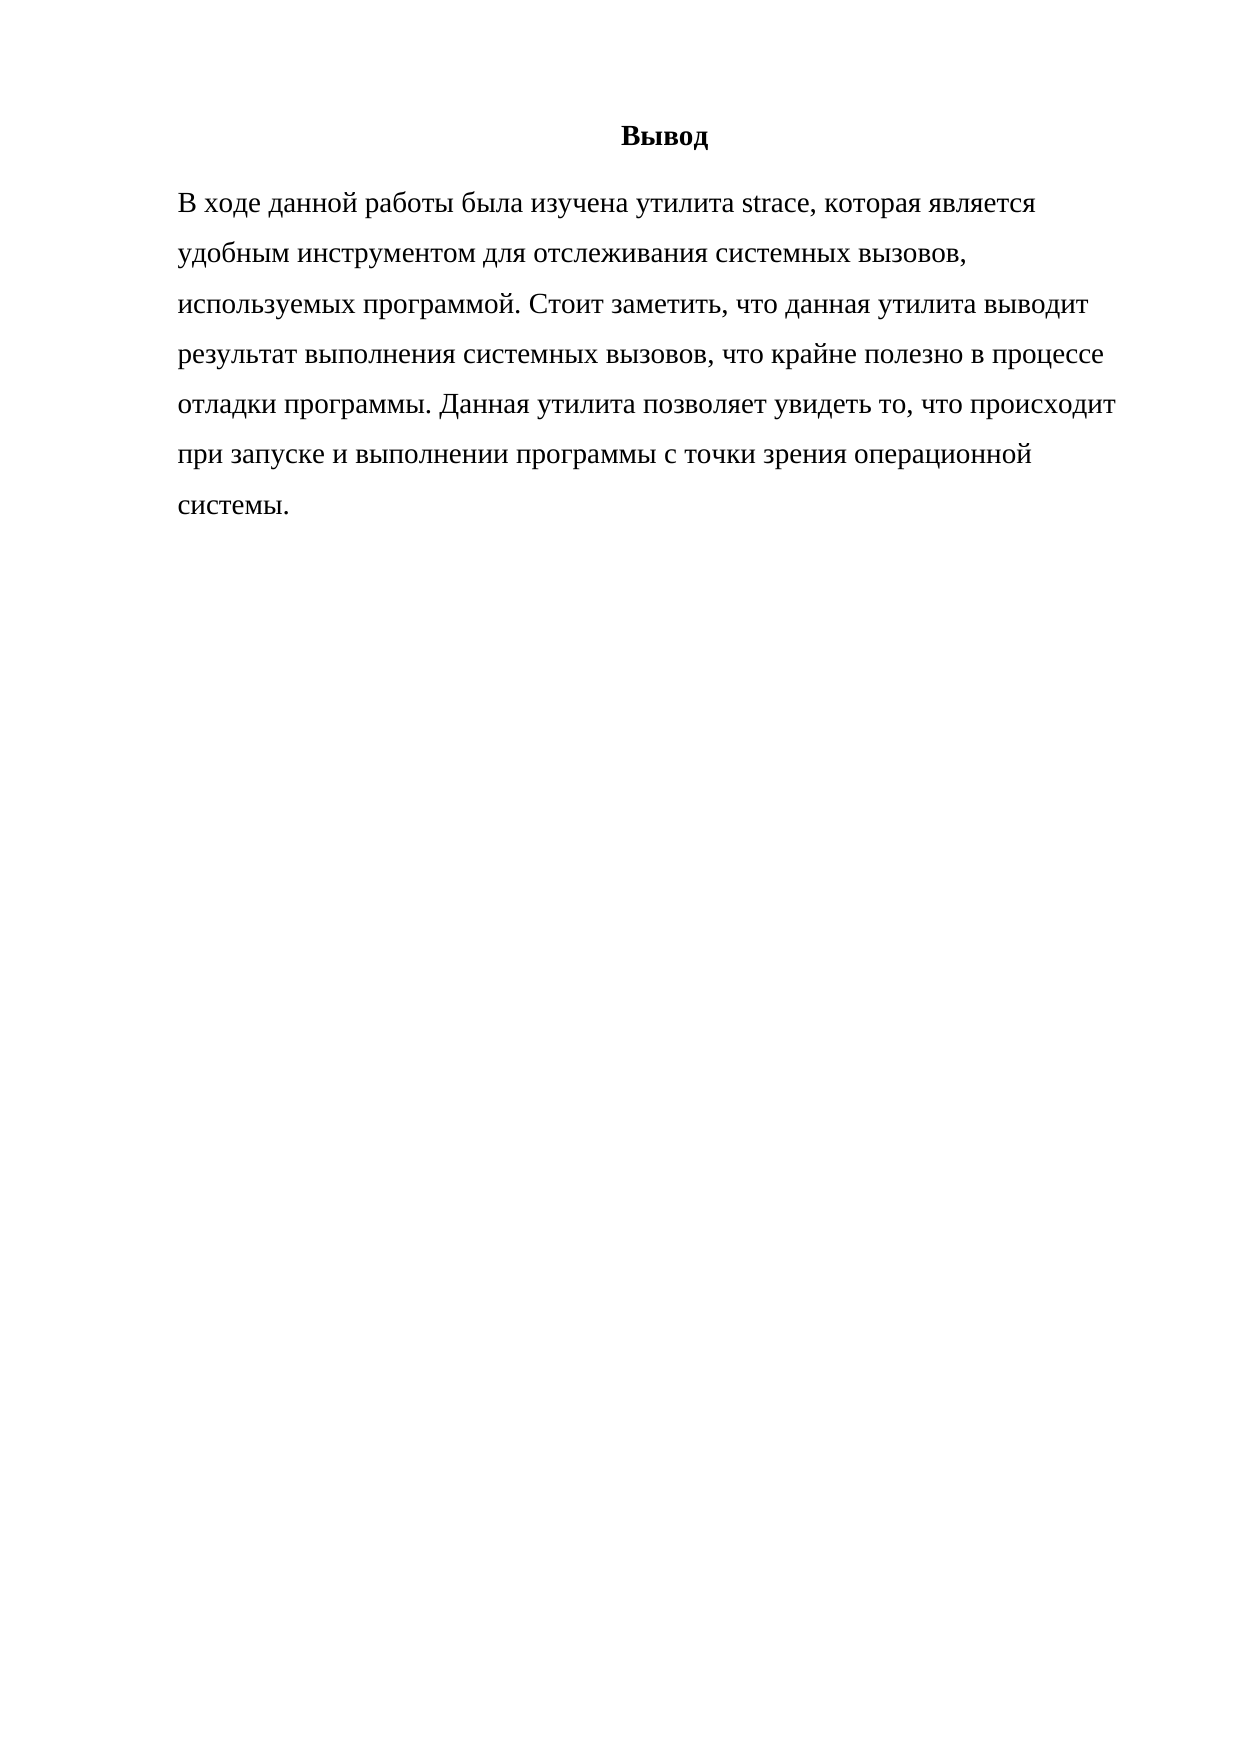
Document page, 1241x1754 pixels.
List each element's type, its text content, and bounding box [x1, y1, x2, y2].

text В ходе данной работы была изучена утилита strace, которая является удобным инструментом для отслеживания системных вызовов, используемых программой. Стоит заметить, что данная утилита выводит результат выполнения системных вызовов, что крайне полезно в процессе отладки программы. Данная утилита позволяет увидеть то, что происходит при запуске и выполнении программы с точки зрения операционной системы. [177, 185, 1152, 521]
text Вывод [177, 118, 1152, 152]
